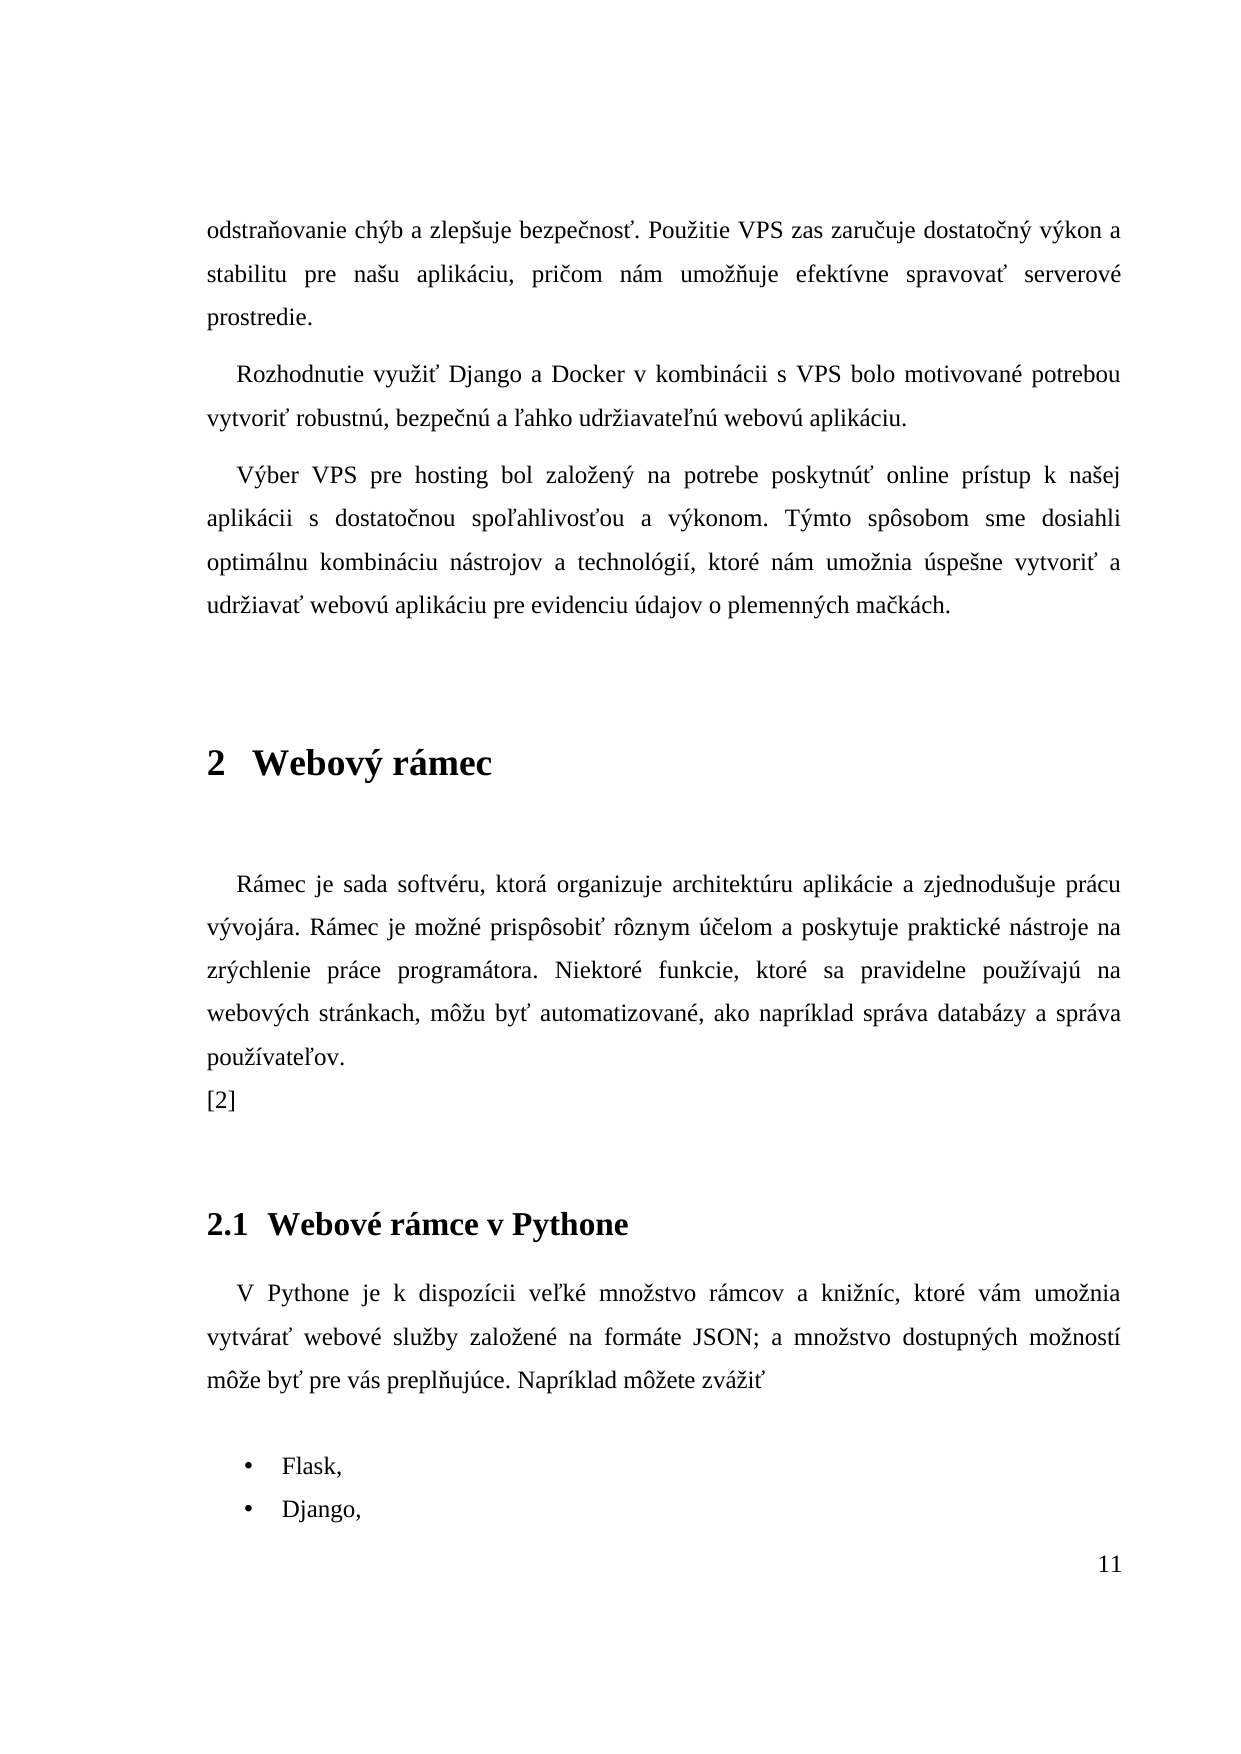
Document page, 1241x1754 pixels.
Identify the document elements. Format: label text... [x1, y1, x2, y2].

text [2] [207, 1085, 1122, 1113]
text Rozhodnutie využiť Django a Docker v kombinácii s VPS bolo motivované potrebou vytvoriť robustnú, bezpečnú a ľahko udržiavateľnú webovú aplikáciu. [207, 359, 1122, 431]
text Rámec je sada softvéru, ktorá organizuje architektúru aplikácie a zjednodušuje prácu vývojára. Rámec je možné prispôsobiť rôznym účelom a poskytuje praktické nástroje na zrýchlenie práce programátora. Niektoré funkcie, ktoré sa pravidelne používajú na webových stránkach, môžu byť automatizované, ako napríklad správa databázy a správa používateľov. [207, 869, 1122, 1070]
list Flask, [244, 1451, 1122, 1480]
list Django, [244, 1494, 1122, 1523]
text V Pythone je k dispozícii veľké množstvo rámcov a knižníc, ktoré vám umožnia vytvárať webové služby založené na formáte JSON; a množstvo dostupných možností môže byť pre vás preplňujúce. Napríklad môžete zvážiť [207, 1278, 1122, 1393]
text Výber VPS pre hosting bol založený na potrebe poskytnúť online prístup k našej aplikácii s dostatočnou spoľahlivosťou a výkonom. Týmto spôsobom sme dosiahli optimálnu kombináciu nástrojov a technológií, ktoré nám umožnia úspešne vytvoriť a udržiavať webovú aplikáciu pre evidenciu údajov o plemenných mačkách. [207, 460, 1122, 618]
text odstraňovanie chýb a zlepšuje bezpečnosť. Použitie VPS zas zaručuje dostatočný výkon a stabilitu pre našu aplikáciu, pričom nám umožňuje efektívne spravovať serverové prostredie. [207, 216, 1122, 331]
subtitle Webový rámec [207, 741, 1122, 784]
subtitle Webové rámce v Pythone [207, 1204, 1122, 1243]
